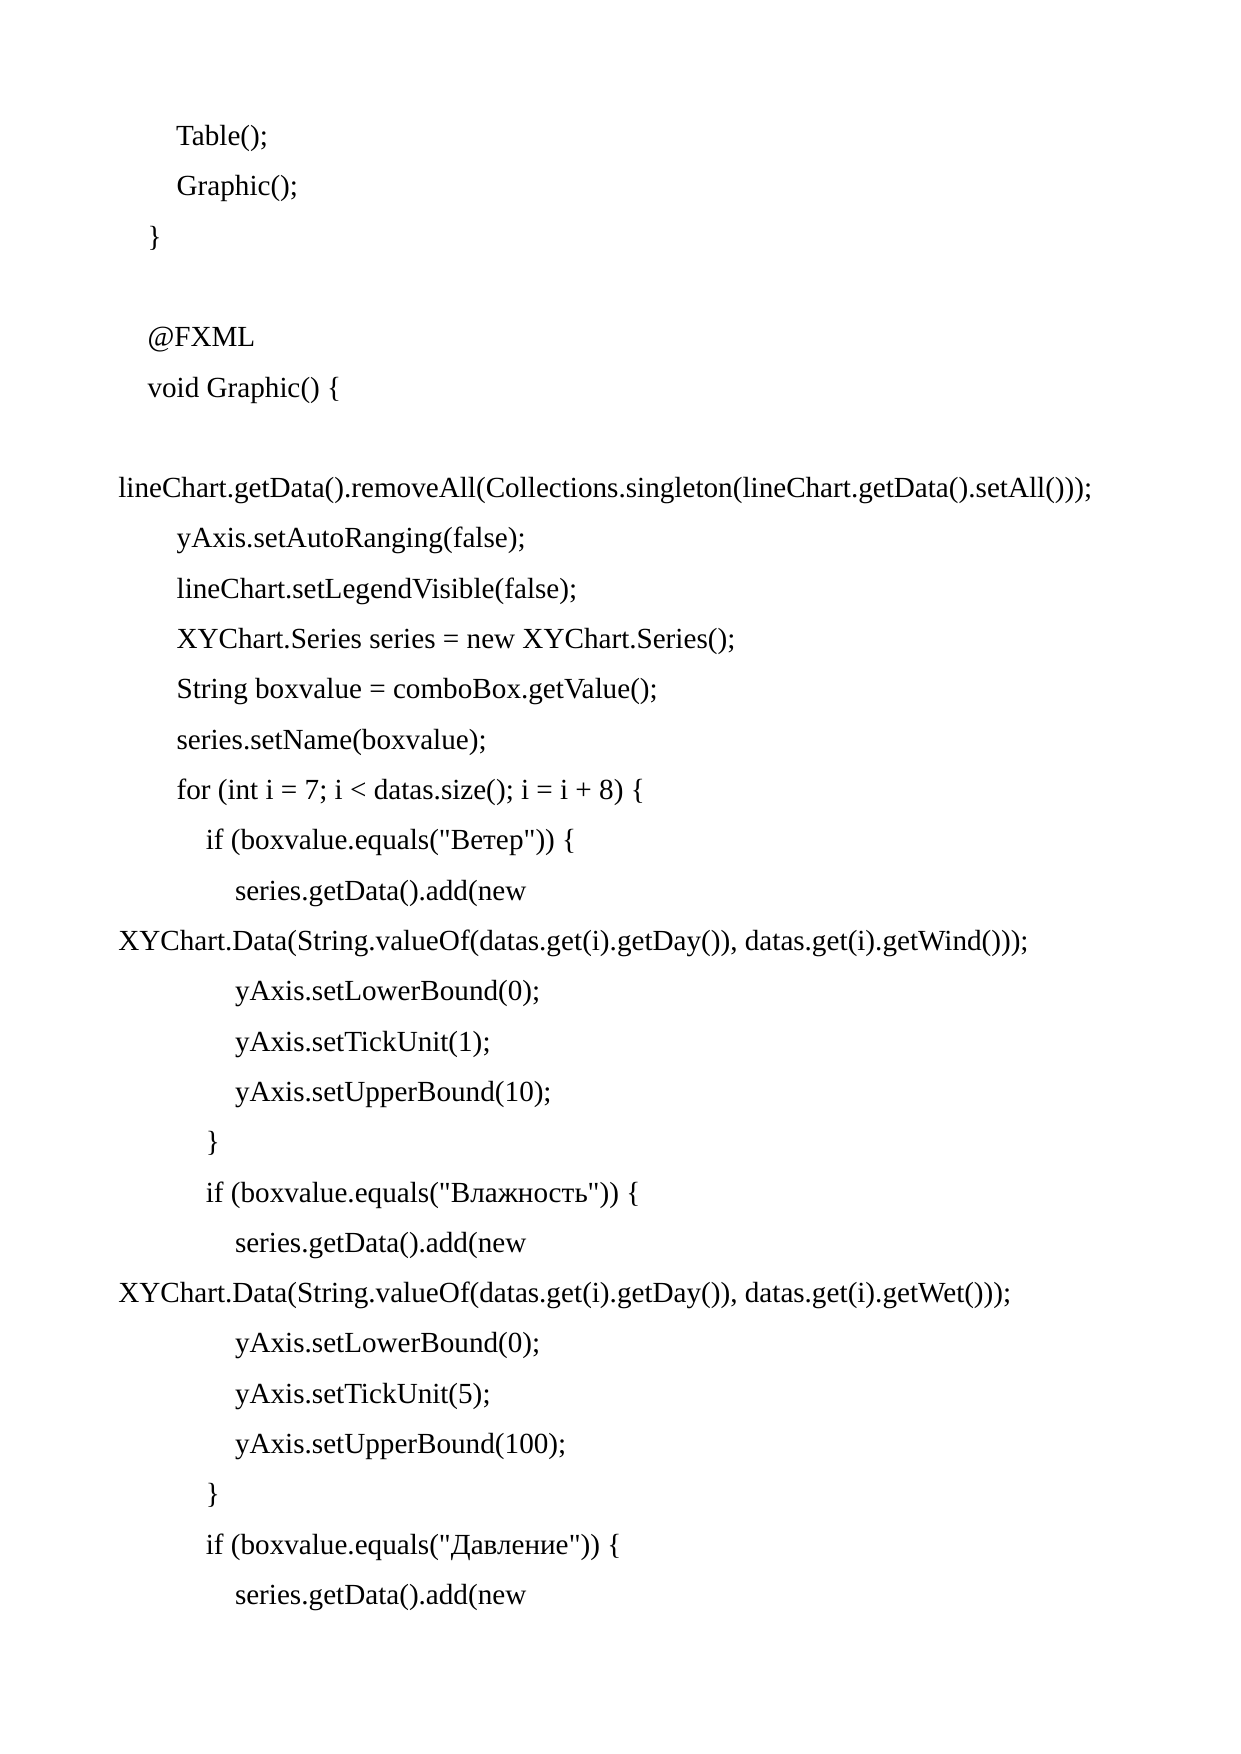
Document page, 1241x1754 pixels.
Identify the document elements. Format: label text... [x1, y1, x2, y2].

text yAxis.setLowerBound(0); [118, 1326, 1113, 1359]
text } [118, 1124, 1113, 1158]
text void Graphic() { [118, 370, 1113, 403]
text } [118, 1477, 1113, 1510]
text XYChart.Series series = new XYChart.Series(); [118, 621, 1113, 655]
text series.setName(boxvalue); [118, 722, 1113, 755]
text yAxis.setTickUnit(1); [118, 1024, 1113, 1057]
text lineChart.getData().removeAll(Collections.singleton(lineChart.getData().setAll())); [118, 420, 1113, 504]
text String boxvalue = comboBox.getValue(); [118, 672, 1113, 705]
text if (boxvalue.equals("Влажность")) { [118, 1175, 1113, 1208]
text lineChart.setLegendVisible(false); [118, 571, 1113, 604]
text if (boxvalue.equals("Давление")) { [118, 1527, 1113, 1560]
text yAxis.setLowerBound(0); [118, 973, 1113, 1007]
text yAxis.setAutoRanging(false); [118, 521, 1113, 554]
text @FXML [118, 319, 1113, 353]
text series.getData().add(new XYChart.Data(String.valueOf(datas.get(i).getDay()), datas.get(i).getWind())); [118, 873, 1113, 957]
text series.getData().add(new XYChart.Data(String.valueOf(datas.get(i).getDay()), datas.get(i).getWet())); [118, 1225, 1113, 1309]
text for (int i = 7; i < datas.size(); i = i + 8) { [118, 772, 1113, 806]
text yAxis.setTickUnit(5); [118, 1376, 1113, 1409]
text yAxis.setUpperBound(100); [118, 1426, 1113, 1460]
text Graphic(); [118, 168, 1113, 202]
text Table(); [118, 118, 1113, 152]
text series.getData().add(new [118, 1577, 1113, 1611]
text } [118, 219, 1113, 252]
text if (boxvalue.equals("Ветер")) { [118, 822, 1113, 856]
text yAxis.setUpperBound(10); [118, 1074, 1113, 1108]
